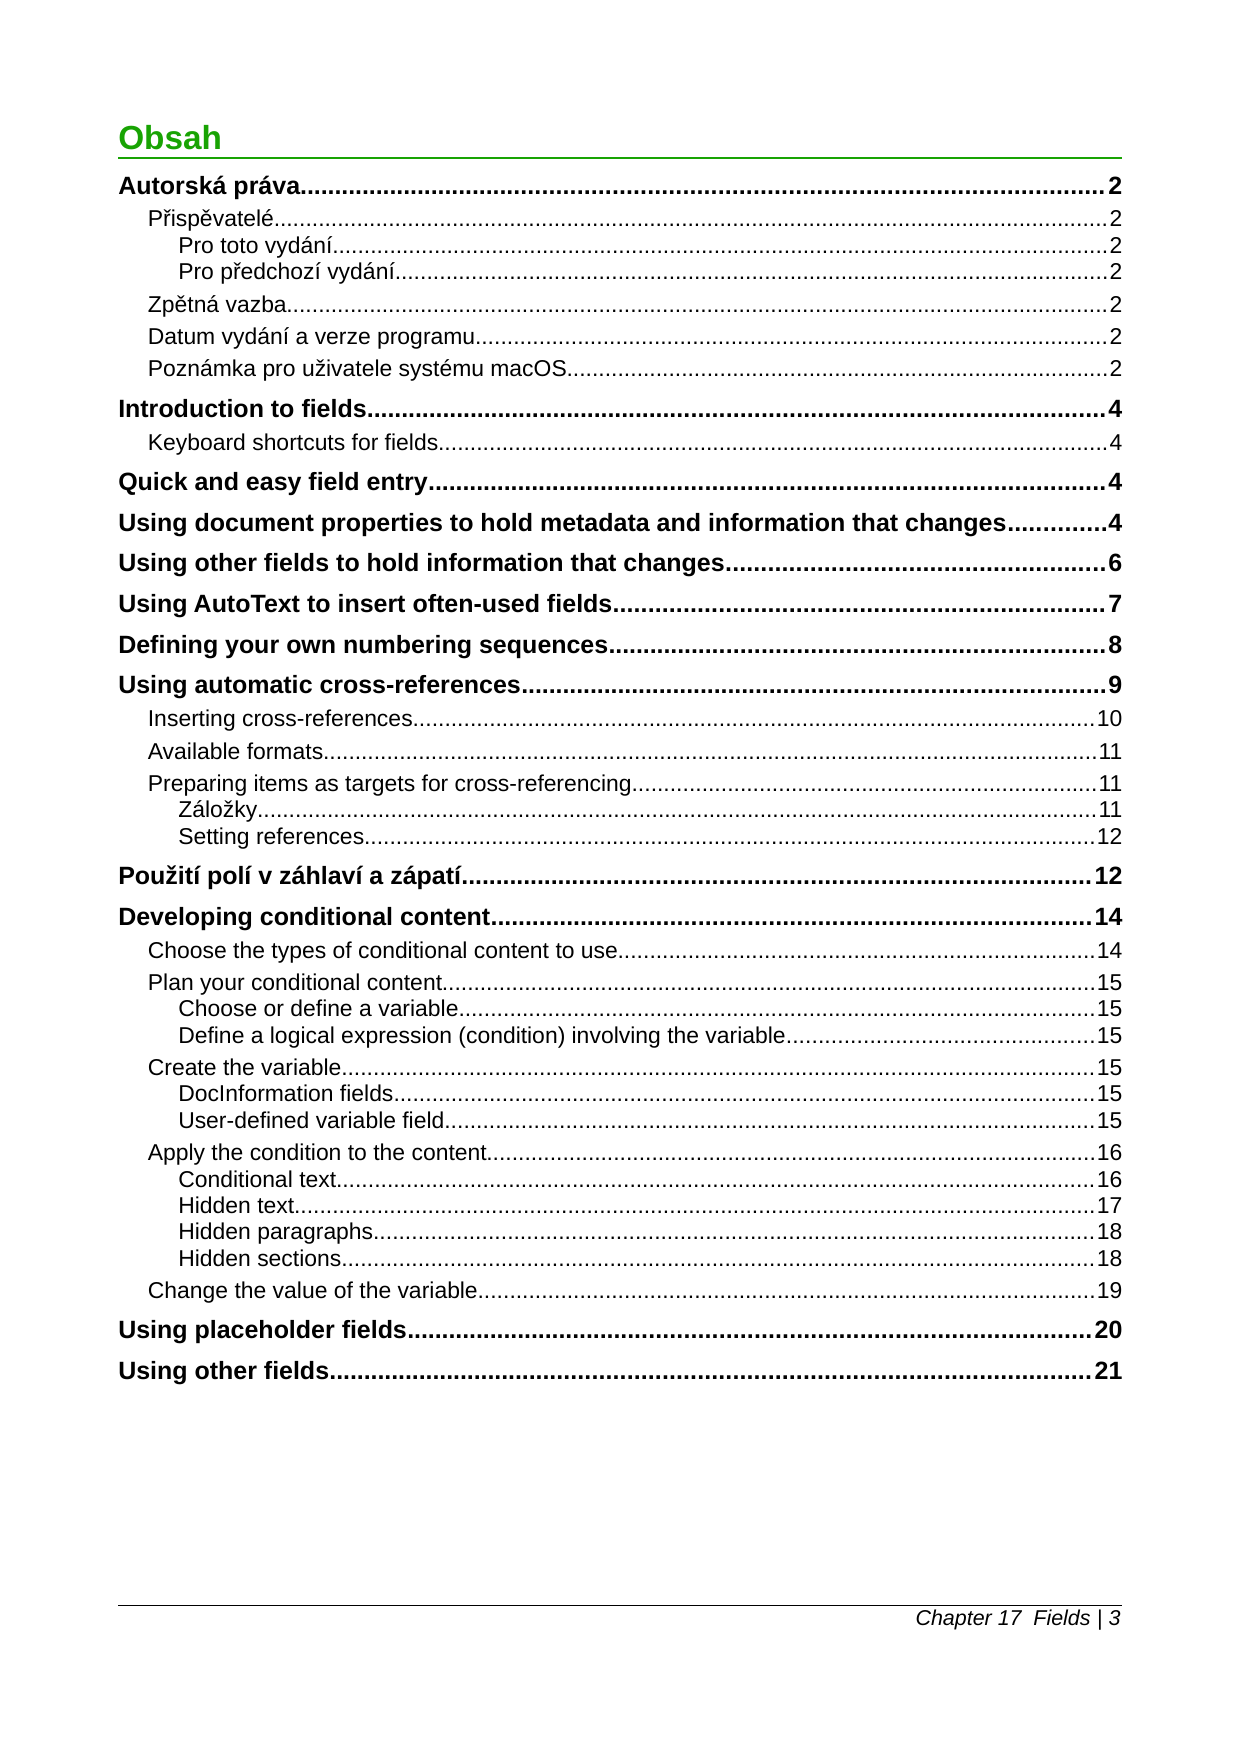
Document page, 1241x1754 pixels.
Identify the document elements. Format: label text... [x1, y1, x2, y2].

text Create the variable 15 [148, 1054, 1122, 1080]
text Plan your conditional content 15 [148, 969, 1122, 995]
text Developing conditional content 14 [118, 902, 1122, 931]
text Apply the condition to the content 16 [148, 1139, 1122, 1166]
text Autorská práva 2 [118, 171, 1122, 199]
text Keyboard shortcuts for fields 4 [148, 428, 1122, 455]
text Hidden paragraphs 18 [178, 1218, 1122, 1244]
text Pro předchozí vydání 2 [178, 258, 1122, 284]
text Inserting cross-references 10 [148, 705, 1122, 732]
text Using AutoText to insert often-used fields 7 [118, 589, 1122, 618]
text Introduction to fields 4 [118, 394, 1122, 422]
text User-defined variable field 15 [178, 1107, 1122, 1133]
text Choose or define a variable 15 [178, 995, 1122, 1022]
text Using other fields 21 [118, 1356, 1122, 1385]
text Použití polí v záhlaví a zápatí 12 [118, 861, 1122, 890]
text Using automatic cross-references 9 [118, 670, 1122, 699]
text DocInformation fields 15 [178, 1080, 1122, 1107]
text Datum vydání a verze programu 2 [148, 323, 1122, 349]
text Hidden sections 18 [178, 1244, 1122, 1271]
text Setting references 12 [178, 823, 1122, 849]
text Using document properties to hold metadata and information that changes 4 [118, 507, 1122, 536]
subtitle Obsah [118, 118, 1122, 157]
text Using placeholder fields 20 [118, 1315, 1122, 1344]
text Preparing items as targets for cross-referencing 11 [148, 770, 1122, 796]
text Choose the types of conditional content to use 14 [148, 937, 1122, 963]
text Záložky 11 [178, 796, 1122, 823]
text Hidden text 17 [178, 1192, 1122, 1218]
text Zpětná vazba 2 [148, 291, 1122, 317]
text Change the value of the variable 19 [148, 1277, 1122, 1303]
text Available formats 11 [148, 738, 1122, 764]
text Pro toto vydání 2 [178, 232, 1122, 258]
text Define a logical expression (condition) involving the variable 15 [178, 1022, 1122, 1048]
text Přispěvatelé 2 [148, 205, 1122, 232]
text Poznámka pro uživatele systému macOS 2 [148, 355, 1122, 382]
text Quick and easy field entry 4 [118, 467, 1122, 496]
text Using other fields to hold information that changes 6 [118, 548, 1122, 577]
text Conditional text 16 [178, 1166, 1122, 1192]
text Defining your own numbering sequences 8 [118, 630, 1122, 658]
